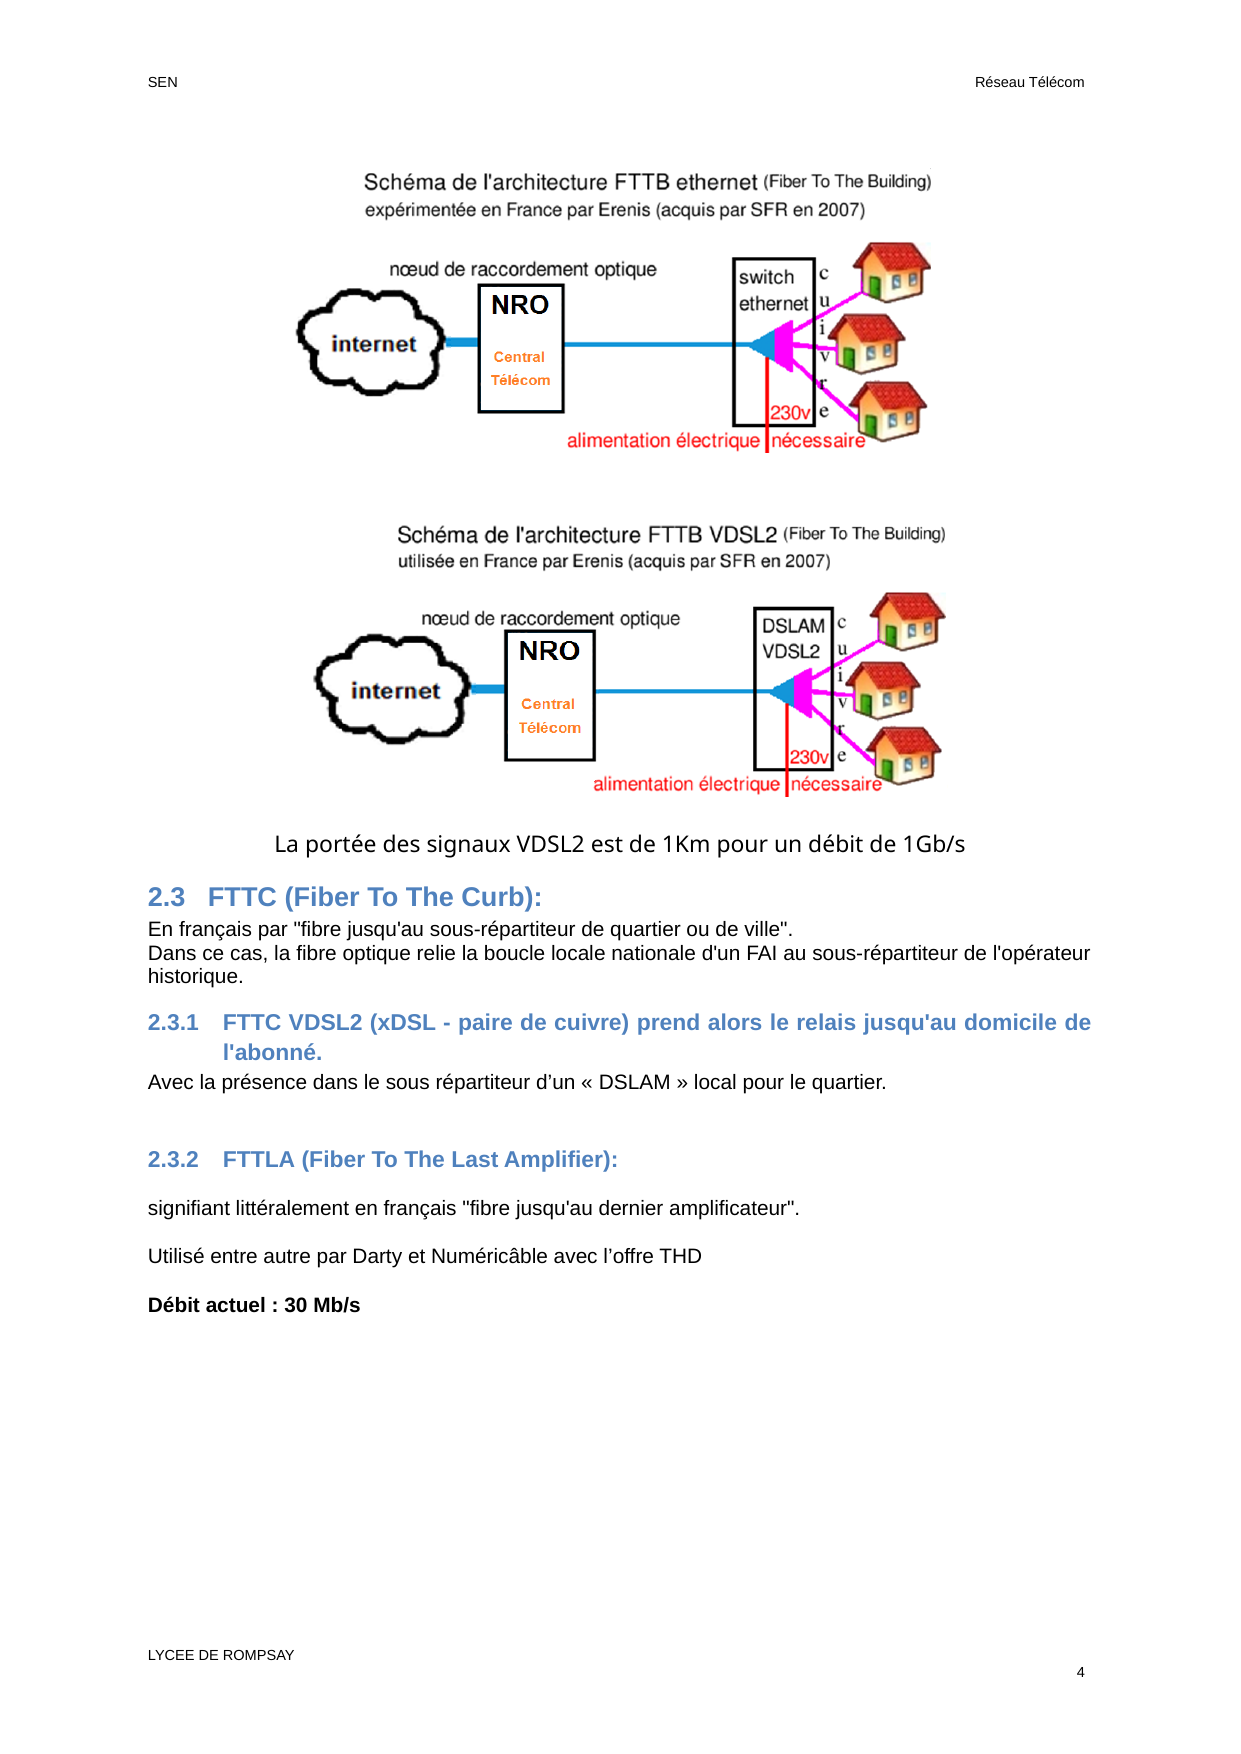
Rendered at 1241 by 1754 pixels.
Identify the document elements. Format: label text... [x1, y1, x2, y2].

subtitle FTTC VDSL2 (xDSL - paire de cuivre) prend alors le relais jusqu'au domicile de l'abonné. [148, 1009, 1093, 1066]
text Avec la présence dans le sous répartiteur d’un « DSLAM » local pour le quartier. [148, 1069, 1093, 1093]
text Utilisé entre autre par Darty et Numéricâble avec l’offre THD [148, 1234, 1093, 1268]
subtitle FTTLA (Fiber To The Last Amplifier): [148, 1146, 1093, 1172]
text signifiant littéralement en français "fibre jusqu'au dernier amplificateur". [148, 1186, 1093, 1219]
picture [274, 147, 966, 488]
text En français par "fibre jusqu'au sous-répartiteur de quartier ou de ville". [148, 916, 1093, 940]
text Débit actuel : 30 Mb/s [148, 1283, 1093, 1317]
text La portée des signaux VDSL2 est de 1Km pour un débit de 1Gb/s [148, 826, 1093, 860]
picture [293, 498, 948, 811]
text Dans ce cas, la fibre optique relie la boucle locale nationale d'un FAI au sous-répartiteur de l'opérateur historique. [148, 940, 1093, 988]
subtitle FTTC (Fiber To The Curb): [148, 881, 1093, 912]
